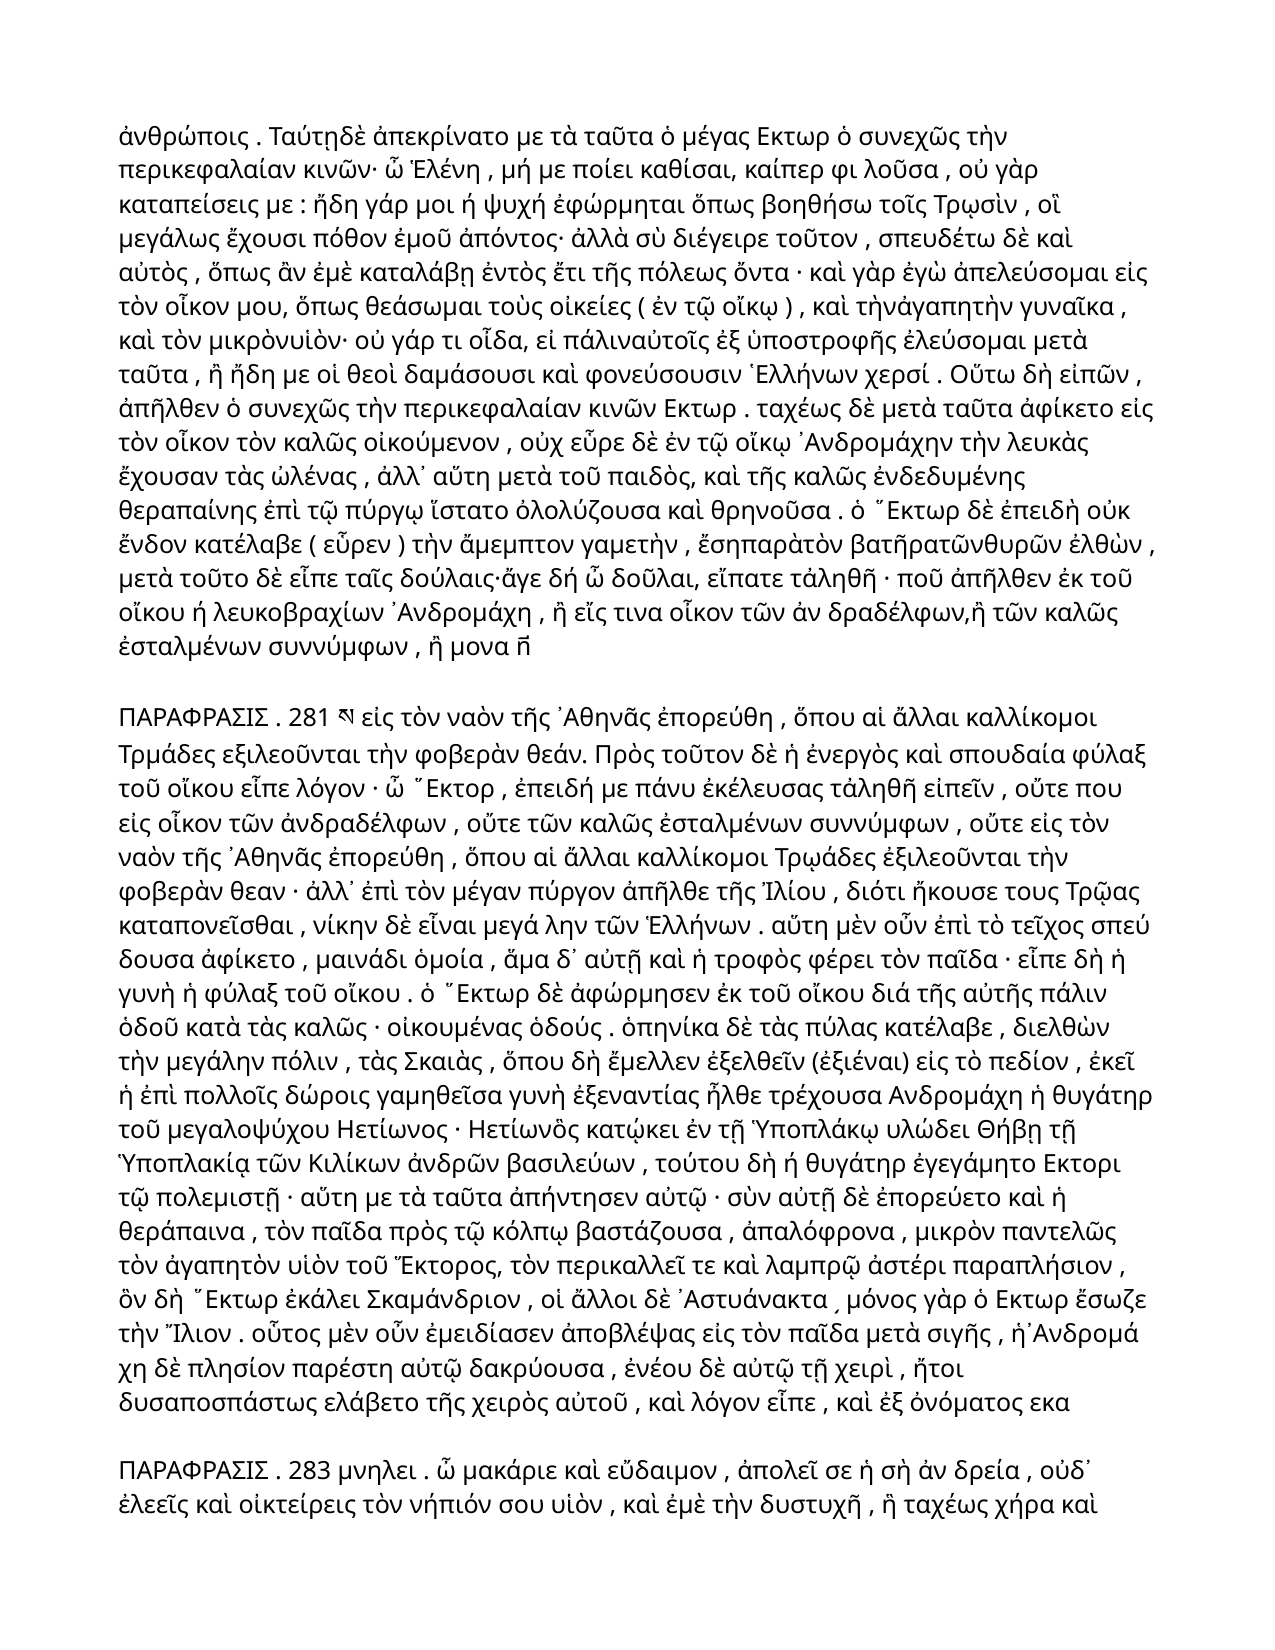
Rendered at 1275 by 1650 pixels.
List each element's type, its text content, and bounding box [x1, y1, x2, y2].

text ΠΑΡΑΦΡΑΣΙΣ . 283 μνηλει . ὦ μακάριε καὶ εὔδαιμον , ἀπολεῖ σε ἡ σὴ ἀν δρεία , οὐδ᾽ ἐλεεῖς καὶ οἰκτείρεις τὸν νήπιόν σου υἱὸν , καὶ ἐμὲ τὴν δυστυχῆ , ἣ ταχέως χήρα καὶ [118, 1452, 1157, 1521]
text ΠΑΡΑΦΡΑΣΙΣ . 281 ས εἰς τὸν ναὸν τῆς ᾿Αθηνᾶς ἐπορεύθη , ὅπου αἱ ἄλλαι καλλίκομοι Τρμάδες εξιλεοῦνται τὴν φοβερὰν θεάν. Πρὸς τοῦτον δὲ ἡ ἐνεργὸς καὶ σπουδαία φύλαξ τοῦ οἴκου εἶπε λόγον · ὦ ῞Εκτορ , ἐπειδή με πάνυ ἐκέλευσας τἀληθῆ εἰπεῖν , οὔτε που εἰς οἶκον τῶν ἀνδραδέλφων , οὔτε τῶν καλῶς ἐσταλμένων συννύμφων , οὔτε εἰς τὸν ναὸν τῆς ᾿Αθηνᾶς ἐπορεύθη , ὅπου αἱ ἄλλαι καλλίκομοι Τρῳάδες ἐξιλεοῦνται τὴν φοβερὰν θεαν · ἀλλ᾿ ἐπὶ τὸν μέγαν πύργον ἀπῆλθε τῆς Ἰλίου , διότι ἤκουσε τους Τρῷας καταπονεῖσθαι , νίκην δὲ εἶναι μεγά λην τῶν Ἑλλήνων . αὕτη μὲν οὖν ἐπὶ τὸ τεῖχος σπεύ δουσα ἀφίκετο , μαινάδι ὁμοία , ἅμα δ᾽ αὐτῇ καὶ ἡ τροφὸς φέρει τὸν παῖδα · εἶπε δὴ ἡ γυνὴ ἡ φύλαξ τοῦ οἴκου . ὁ ῞Εκτωρ δὲ ἀφώρμησεν ἐκ τοῦ οἴκου διά τῆς αὐτῆς πάλιν ὁδοῦ κατὰ τὰς καλῶς · οἰκουμένας ὁδούς . ὁπηνίκα δὲ τὰς πύλας κατέλαβε , διελθὼν τὴν μεγάλην πόλιν , τὰς Σκαιὰς , ὅπου δὴ ἔμελλεν ἐξελθεῖν (ἐξιέναι) εἰς τὸ πεδίον , ἐκεῖ ἡ ἐπὶ πολλοῖς δώροις γαμηθεῖσα γυνὴ ἐξεναντίας ἦλθε τρέχουσα Ανδρομάχη ἡ θυγάτηρ τοῦ μεγαλοψύχου Ηετίωνος · Ηετίωνὃς κατῴκει ἐν τῇ Ὑποπλάκῳ υλώδει Θήβῃ τῇ Ὑποπλακίᾳ τῶν Κιλίκων ἀνδρῶν βασιλεύων , τούτου δὴ ή θυγάτηρ ἐγεγάμητο Εκτορι τῷ πολεμιστῇ · αὕτη με τὰ ταῦτα ἀπήντησεν αὐτῷ · σὺν αὐτῇ δὲ ἐπορεύετο καὶ ἡ θεράπαινα , τὸν παῖδα πρὸς τῷ κόλπῳ βαστάζουσα , ἀπαλόφρονα , μικρὸν παντελῶς τὸν ἀγαπητὸν υἱὸν τοῦ Ἕκτορος, τὸν περικαλλεῖ τε καὶ λαμπρῷ ἀστέρι παραπλήσιον , ὃν δὴ ῞Εκτωρ ἐκάλει Σκαμάνδριον , οἱ ἄλλοι δὲ ᾽Αστυάνακτα ͵ μόνος γὰρ ὁ Εκτωρ ἔσωζε τὴν Ἴλιον . οὗτος μὲν οὖν ἐμειδίασεν ἀποβλέψας εἰς τὸν παῖδα μετὰ σιγῆς , ἡ᾿Ανδρομά χη δὲ πλησίον παρέστη αὐτῷ δακρύουσα , ἐνέου δὲ αὐτῷ τῇ χειρὶ , ἤτοι δυσαποσπάστως ελάβετο τῆς χειρὸς αὐτοῦ , καὶ λόγον εἶπε , καὶ ἐξ ὀνόματος εκα [118, 700, 1157, 1418]
text ἀνθρώποις . Ταύτῃδὲ ἀπεκρίνατο με τὰ ταῦτα ὁ μέγας Εκτωρ ὁ συνεχῶς τὴν περικεφαλαίαν κινῶν· ὦ Ἑλένη , μή με ποίει καθίσαι, καίπερ φι λοῦσα , οὐ γὰρ καταπείσεις με : ἤδη γάρ μοι ή ψυχή ἐφώρμηται ὅπως βοηθήσω τοῖς Τρῳσὶν , οἳ μεγάλως ἔχουσι πόθον ἐμοῦ ἀπόντος· ἀλλὰ σὺ διέγειρε τοῦτον , σπευδέτω δὲ καὶ αὐτὸς , ὅπως ἂν ἐμὲ καταλάβῃ ἐντὸς ἔτι τῆς πόλεως ὄντα · καὶ γὰρ ἐγὼ ἀπελεύσομαι εἰς τὸν οἶκον μου, ὅπως θεάσωμαι τοὺς οἰκείες ( ἐν τῷ οἴκῳ ) , καὶ τὴνἀγαπητὴν γυναῖκα , καὶ τὸν μικρὸνυἱὸν· οὐ γάρ τι οἶδα, εἰ πάλιναὐτοῖς ἐξ ὑποστροφῆς ἐλεύσομαι μετὰ ταῦτα , ἢ ἤδη με οἱ θεοὶ δαμάσουσι καὶ φονεύσουσιν ῾Ελλήνων χερσί . Οὕτω δὴ εἰπῶν , ἀπῆλθεν ὁ συνεχῶς τὴν περικεφαλαίαν κινῶν Εκτωρ . ταχέως δὲ μετὰ ταῦτα ἀφίκετο εἰς τὸν οἶκον τὸν καλῶς οἰκούμενον , οὐχ εὗρε δὲ ἐν τῷ οἴκῳ ᾽Ανδρομάχην τὴν λευκὰς ἔχουσαν τὰς ὠλένας , ἀλλ᾿ αὕτη μετὰ τοῦ παιδὸς, καὶ τῆς καλῶς ἐνδεδυμένης θεραπαίνης ἐπὶ τῷ πύργῳ ἵστατο ὀλολύζουσα καὶ θρηνοῦσα . ὁ ῞Εκτωρ δὲ ἐπειδὴ οὐκ ἔνδον κατέλαβε ( εὗρεν ) τὴν ἄμεμπτον γαμετὴν , ἔσηπαρὰτὸν βατῆρατῶνθυρῶν ἐλθὼν , μετὰ τοῦτο δὲ εἶπε ταῖς δούλαις·ἄγε δή ὦ δοῦλαι, εἴπατε τἀληθῆ · ποῦ ἀπῆλθεν ἐκ τοῦ οἴκου ή λευκοβραχίων ᾿Ανδρομάχη , ἢ εἴς τινα οἶκον τῶν ἀν δραδέλφων,ἢ τῶν καλῶς ἐσταλμένων συννύμφων , ἢ μονα ที [118, 118, 1157, 666]
